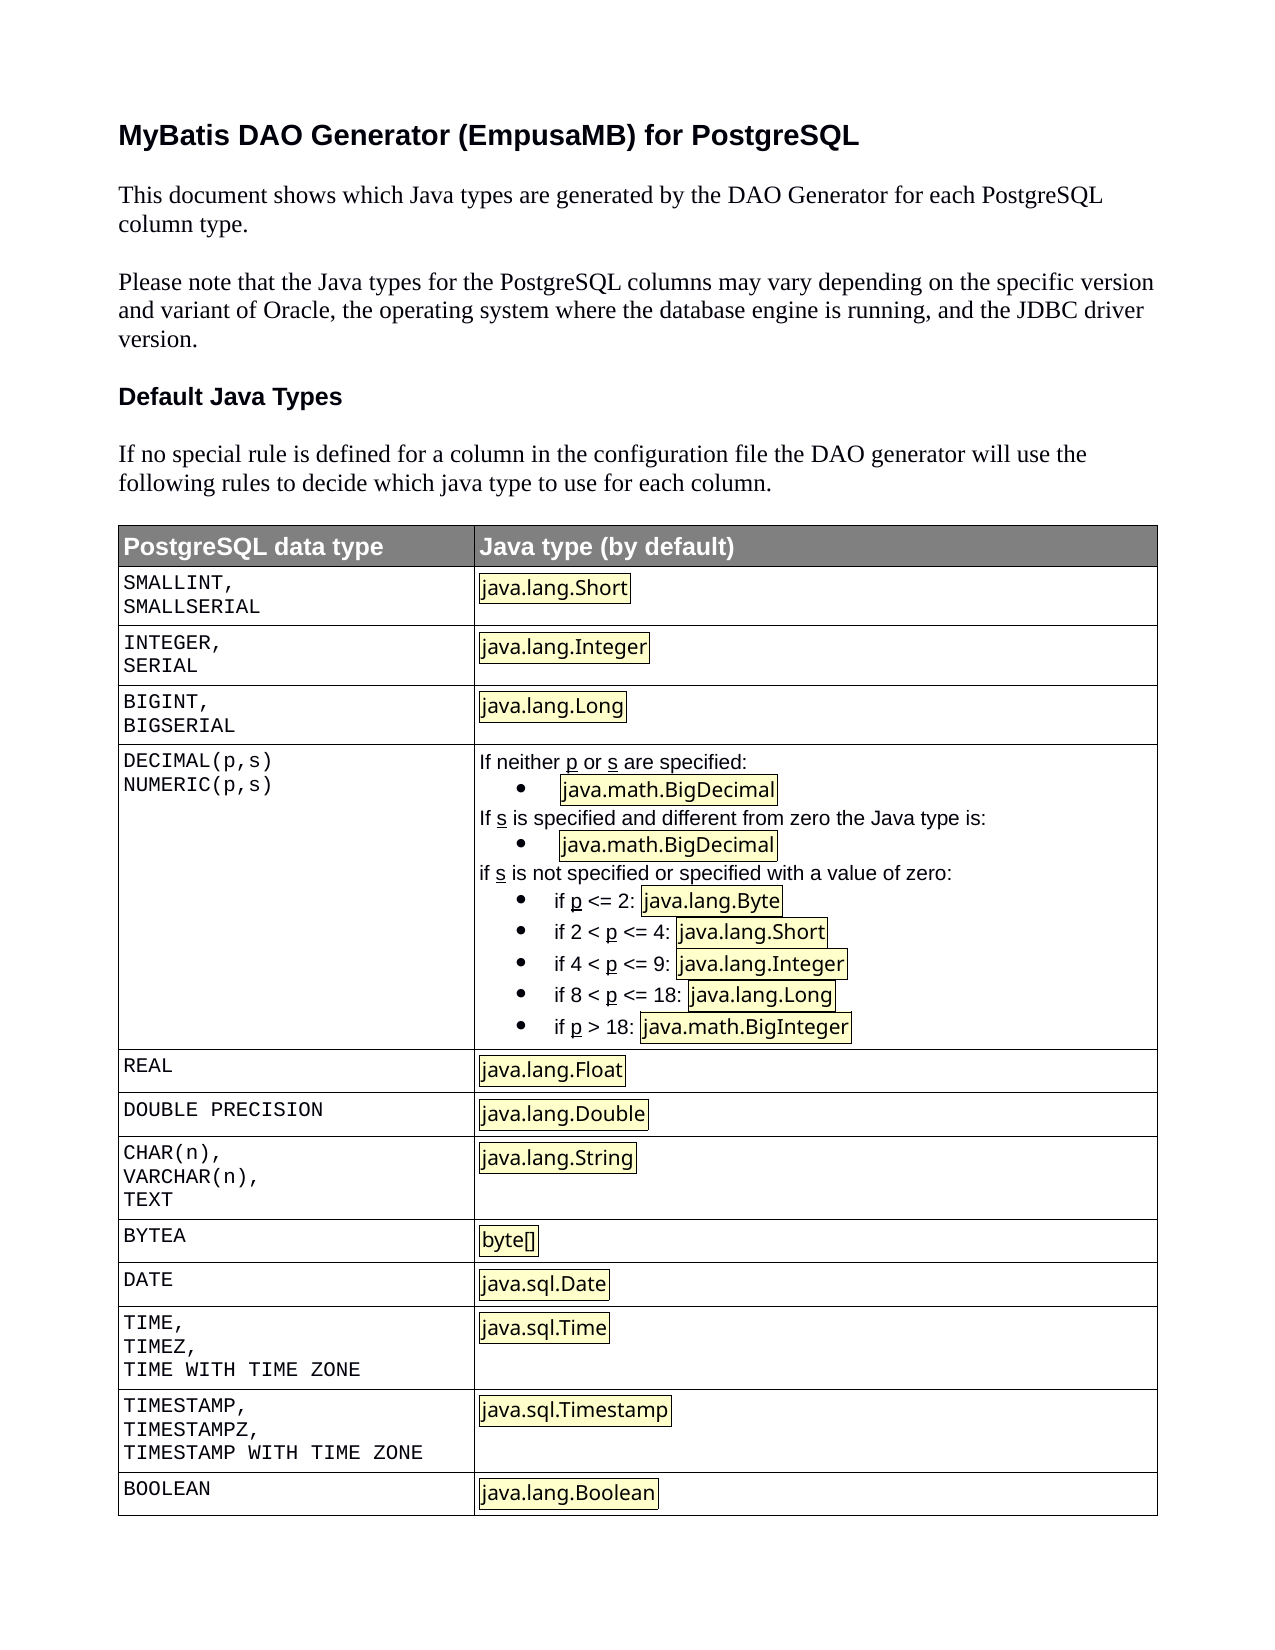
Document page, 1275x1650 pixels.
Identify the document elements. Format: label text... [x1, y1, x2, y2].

table_header Java type (by default) [475, 526, 1157, 566]
table_cell SMALLINT, SMALLSERIAL [119, 567, 474, 625]
table_cell DOUBLE PRECISION [119, 1093, 474, 1136]
table_cell java.sql.Timestamp [475, 1390, 1157, 1472]
table_cell If neither p or s are specified: java.math.BigDecimal If s is specified and different from zero the Java type is: java.math.BigDecimal if s is not specified or specified with a value of zero: if p <= 2: java.lang.Byte if 2 < p <= 4: java.lang.Short if 4 < p <= 9: java.lang.Integer if 8 < p <= 18: java.lang.Long if p > 18: java.math.BigInteger [475, 745, 1157, 1049]
table_cell TIME, TIMEZ, TIME WITH TIME ZONE [119, 1307, 474, 1389]
table_cell BIGINT, BIGSERIAL [119, 686, 474, 744]
text MyBatis DAO Generator (EmpusaMB) for PostgreSQL [118, 118, 1157, 152]
table_header PostgreSQL data type [119, 526, 474, 566]
table_cell BYTEA [119, 1220, 474, 1262]
table_cell DATE [119, 1263, 474, 1306]
table_cell DECIMAL(p,s) NUMERIC(p,s) [119, 745, 474, 1049]
table_cell TIMESTAMP, TIMESTAMPZ, TIMESTAMP WITH TIME ZONE [119, 1390, 474, 1472]
table_cell REAL [119, 1050, 474, 1092]
text This document shows which Java types are generated by the DAO Generator for each PostgreSQL column type. [118, 180, 1157, 238]
table_cell java.lang.Integer [475, 626, 1157, 685]
table_cell java.sql.Time [475, 1307, 1157, 1389]
text If no special rule is defined for a column in the configuration file the DAO generator will use the following rules to decide which java type to use for each column. [118, 439, 1157, 497]
table_cell INTEGER, SERIAL [119, 626, 474, 685]
table_cell BOOLEAN [119, 1473, 474, 1515]
table_cell java.lang.Short [475, 567, 1157, 625]
table_cell java.lang.Boolean [475, 1473, 1157, 1515]
table_cell java.lang.Long [475, 686, 1157, 744]
table_cell byte[] [475, 1220, 1157, 1262]
table_cell java.lang.Double [475, 1093, 1157, 1136]
text Default Java Types [118, 382, 1157, 410]
table_cell java.lang.Float [475, 1050, 1157, 1092]
text Please note that the Java types for the PostgreSQL columns may vary depending on the specific version and variant of Oracle, the operating system where the database engine is running, and the JDBC driver version. [118, 267, 1157, 353]
table_cell CHAR(n), VARCHAR(n), TEXT [119, 1137, 474, 1219]
table_cell java.lang.String [475, 1137, 1157, 1219]
table_cell java.sql.Date [475, 1263, 1157, 1306]
